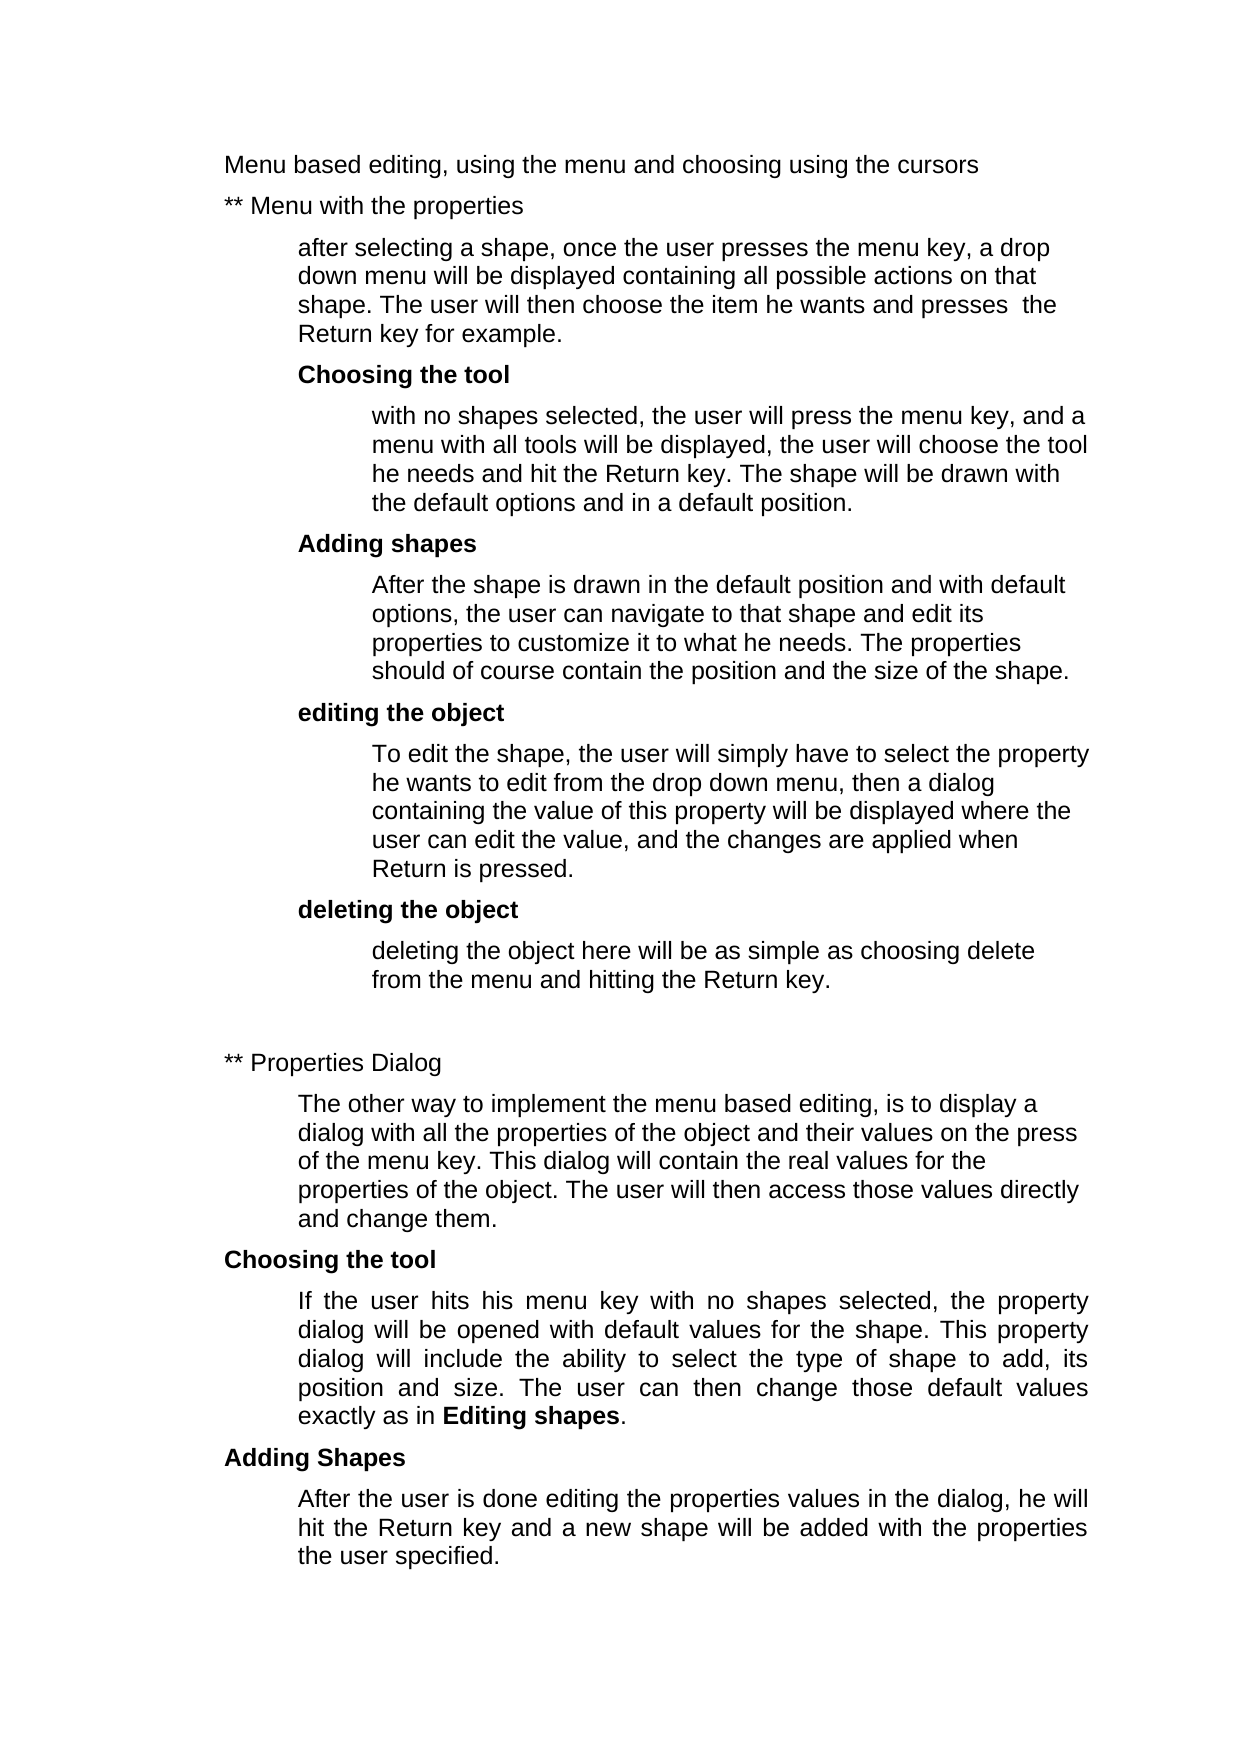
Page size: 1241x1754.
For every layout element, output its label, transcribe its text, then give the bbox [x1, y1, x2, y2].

text ** Properties Dialog [150, 1047, 1090, 1076]
text To edit the shape, the user will simply have to select the property he wants to edit from the drop down menu, then a dialog containing the value of this property will be displayed where the user can edit the value, and the changes are applied when Return is pressed. [372, 739, 1090, 882]
text with no shapes selected, the user will press the menu key, and a menu with all tools will be displayed, the user will choose the tool he needs and hit the Return key. The shape will be drawn with the default options and in a default position. [372, 401, 1090, 516]
text After the user is done editing the properties values in the dialog, he will hit the Return key and a new shape will be added with the properties the user specified. [298, 1484, 1090, 1570]
text Choosing the tool [150, 1245, 1090, 1274]
text Choosing the tool [298, 360, 1090, 389]
text Adding shapes [150, 529, 1090, 557]
text ** Menu with the properties [150, 191, 1090, 220]
text deleting the object here will be as simple as choosing delete from the menu and hitting the Return key. [372, 936, 1090, 994]
text Menu based editing, using the menu and choosing using the cursors [150, 150, 1090, 179]
text deleting the object [150, 895, 1090, 924]
text editing the object [150, 697, 1090, 726]
text after selecting a shape, once the user presses the menu key, a drop down menu will be displayed containing all possible actions on that shape. The user will then choose the item he wants and presses the Return key for example. [298, 232, 1090, 347]
text If the user hits his menu key with no shapes selected, the property dialog will be opened with default values for the shape. This property dialog will include the ability to select the type of shape to add, its position and size. The user can then change those default values exactly as in Editing shapes. [298, 1286, 1090, 1430]
text After the shape is drawn in the default position and with default options, the user can navigate to that shape and edit its properties to customize it to what he needs. The properties should of course contain the position and the size of the shape. [372, 570, 1090, 685]
text Adding Shapes [150, 1442, 1090, 1471]
text The other way to implement the menu based editing, is to display a dialog with all the properties of the object and their values on the press of the menu key. This dialog will contain the real values for the properties of the object. The user will then access those values directly and change them. [298, 1089, 1090, 1232]
